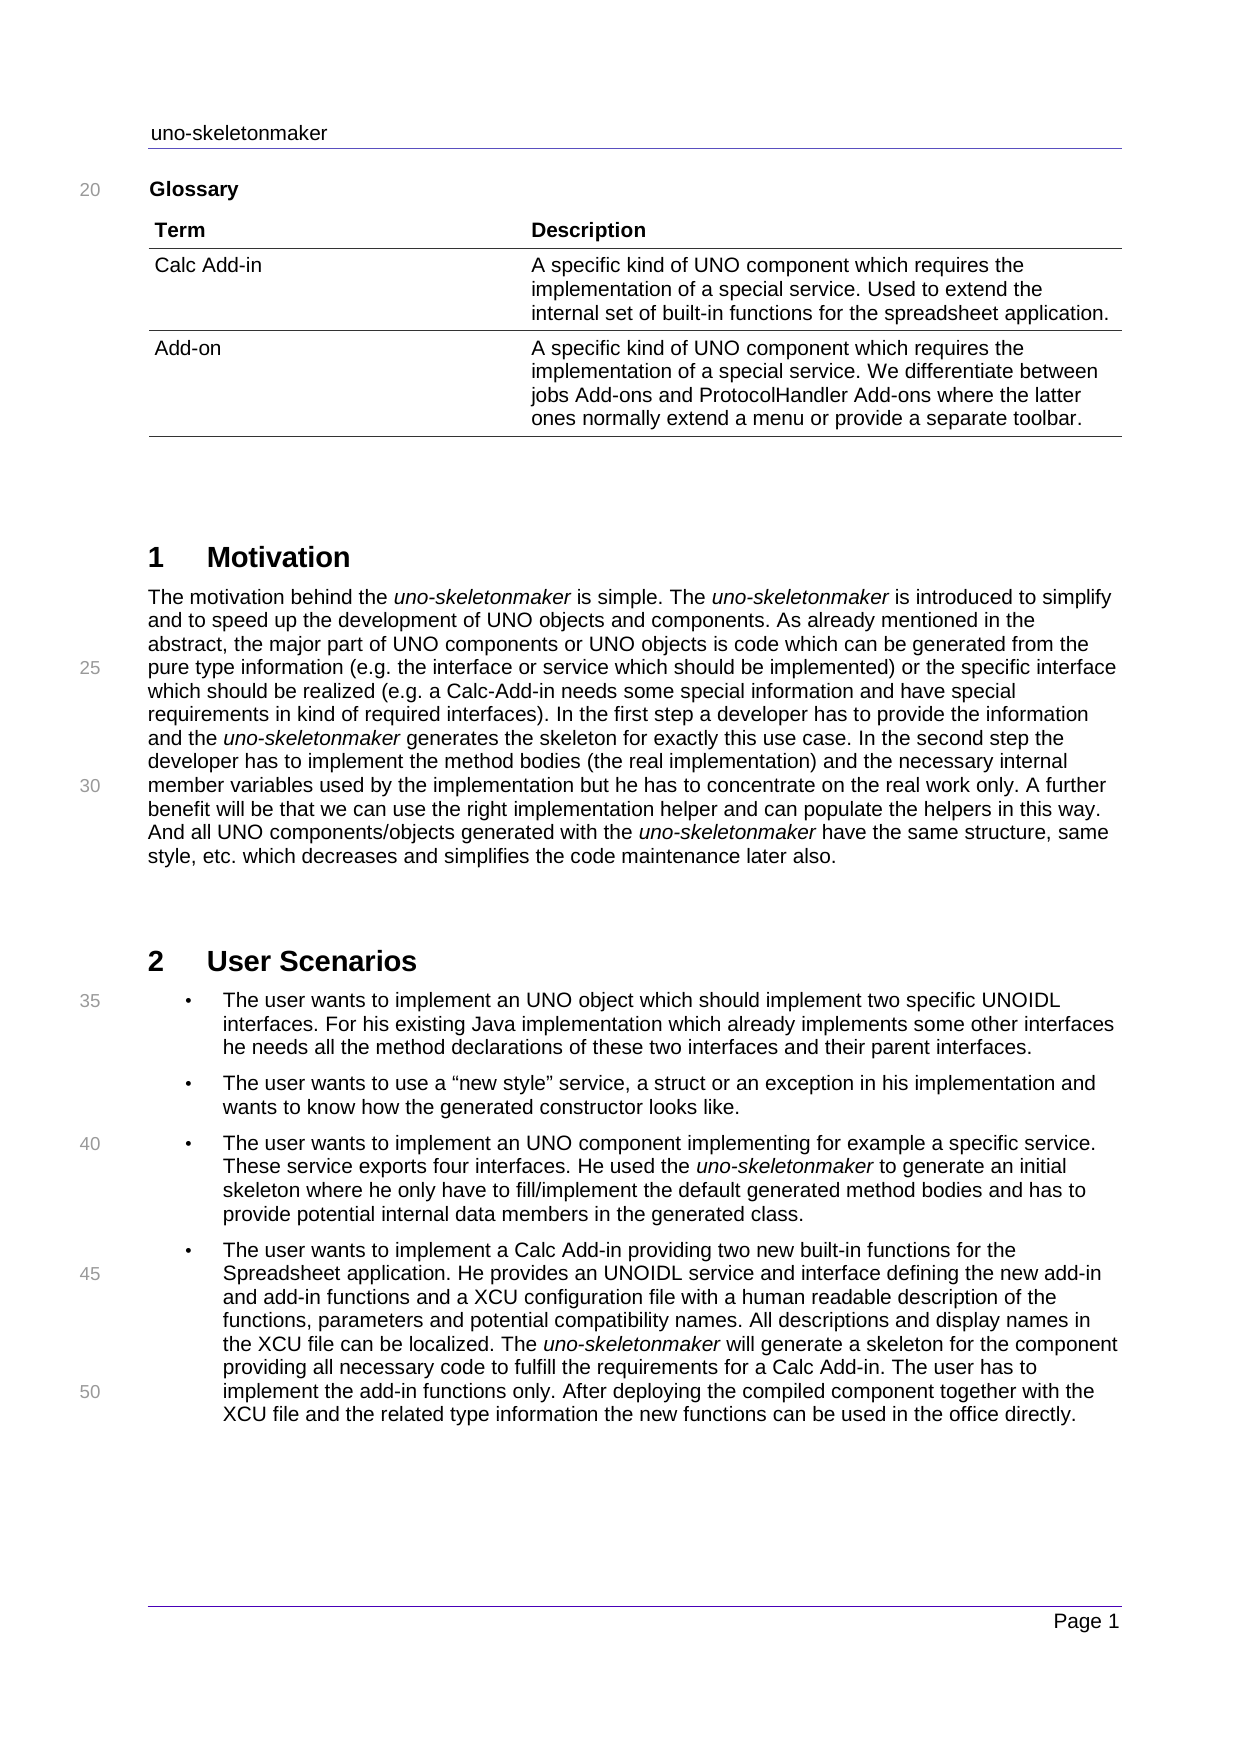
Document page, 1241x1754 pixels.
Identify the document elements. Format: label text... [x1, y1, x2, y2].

list The user wants to implement an UNO component implementing for example a specific service. These service exports four interfaces. He used the uno-skeletonmaker to generate an initial skeleton where he only have to fill/implement the default generated method bodies and has to provide potential internal data members in the generated class. [185, 1131, 1122, 1226]
table_cell A specific kind of UNO component which requires the implementation of a special service. We differentiate between jobs Add-ons and ProtocolHandler Add-ons where the latter ones normally extend a menu or provide a separate toolbar. [525, 331, 1122, 436]
text The motivation behind the uno-skeletonmaker is simple. The uno-skeletonmaker is introduced to simplify and to speed up the development of UNO objects and components. As already mentioned in the abstract, the major part of UNO components or UNO objects is code which can be generated from the pure type information (e.g. the interface or service which should be implemented) or the specific interface which should be realized (e.g. a Calc-Add-in needs some special information and have special requirements in kind of required interfaces). In the first step a developer has to provide the information and the uno-skeletonmaker generates the skeleton for exactly this use case. In the second step the developer has to implement the method bodies (the real implementation) and the necessary internal member variables used by the implementation but he has to concentrate on the real work only. A further benefit will be that we can use the right implementation helper and can populate the helpers in this way. And all UNO components/objects generated with the uno-skeletonmaker have the same structure, same style, etc. which decreases and simplifies the code maintenance later also. [148, 585, 1122, 868]
table_header Description [525, 213, 1122, 248]
list The user wants to implement an UNO object which should implement two specific UNOIDL interfaces. For his existing Java implementation which already implements some other interfaces he needs all the method declarations of these two interfaces and their parent interfaces. [185, 989, 1122, 1059]
subtitle Glossary [149, 177, 1122, 201]
list The user wants to implement a Calc Add-in providing two new built-in functions for the Spreadsheet application. He provides an UNOIDL service and interface defining the new add-in and add-in functions and a XCU configuration file with a human readable description of the functions, parameters and potential compatibility names. All descriptions and display names in the XCU file can be localized. The uno-skeletonmaker will generate a skeleton for the component providing all necessary code to fulfill the requirements for a Calc Add-in. The user has to implement the add-in functions only. After deploying the compiled component together with the XCU file and the related type information the new functions can be used in the office directly. [185, 1238, 1122, 1426]
table_cell Add-on [149, 331, 525, 436]
subtitle User Scenarios [148, 944, 1122, 977]
table_cell Calc Add-in [149, 249, 525, 330]
table_header Term [149, 213, 525, 248]
subtitle Motivation [148, 541, 1122, 573]
list The user wants to use a “new style” service, a struct or an exception in his implementation and wants to know how the generated constructor looks like. [185, 1072, 1122, 1119]
table_cell A specific kind of UNO component which requires the implementation of a special service. Used to extend the internal set of built-in functions for the spreadsheet application. [525, 249, 1122, 330]
